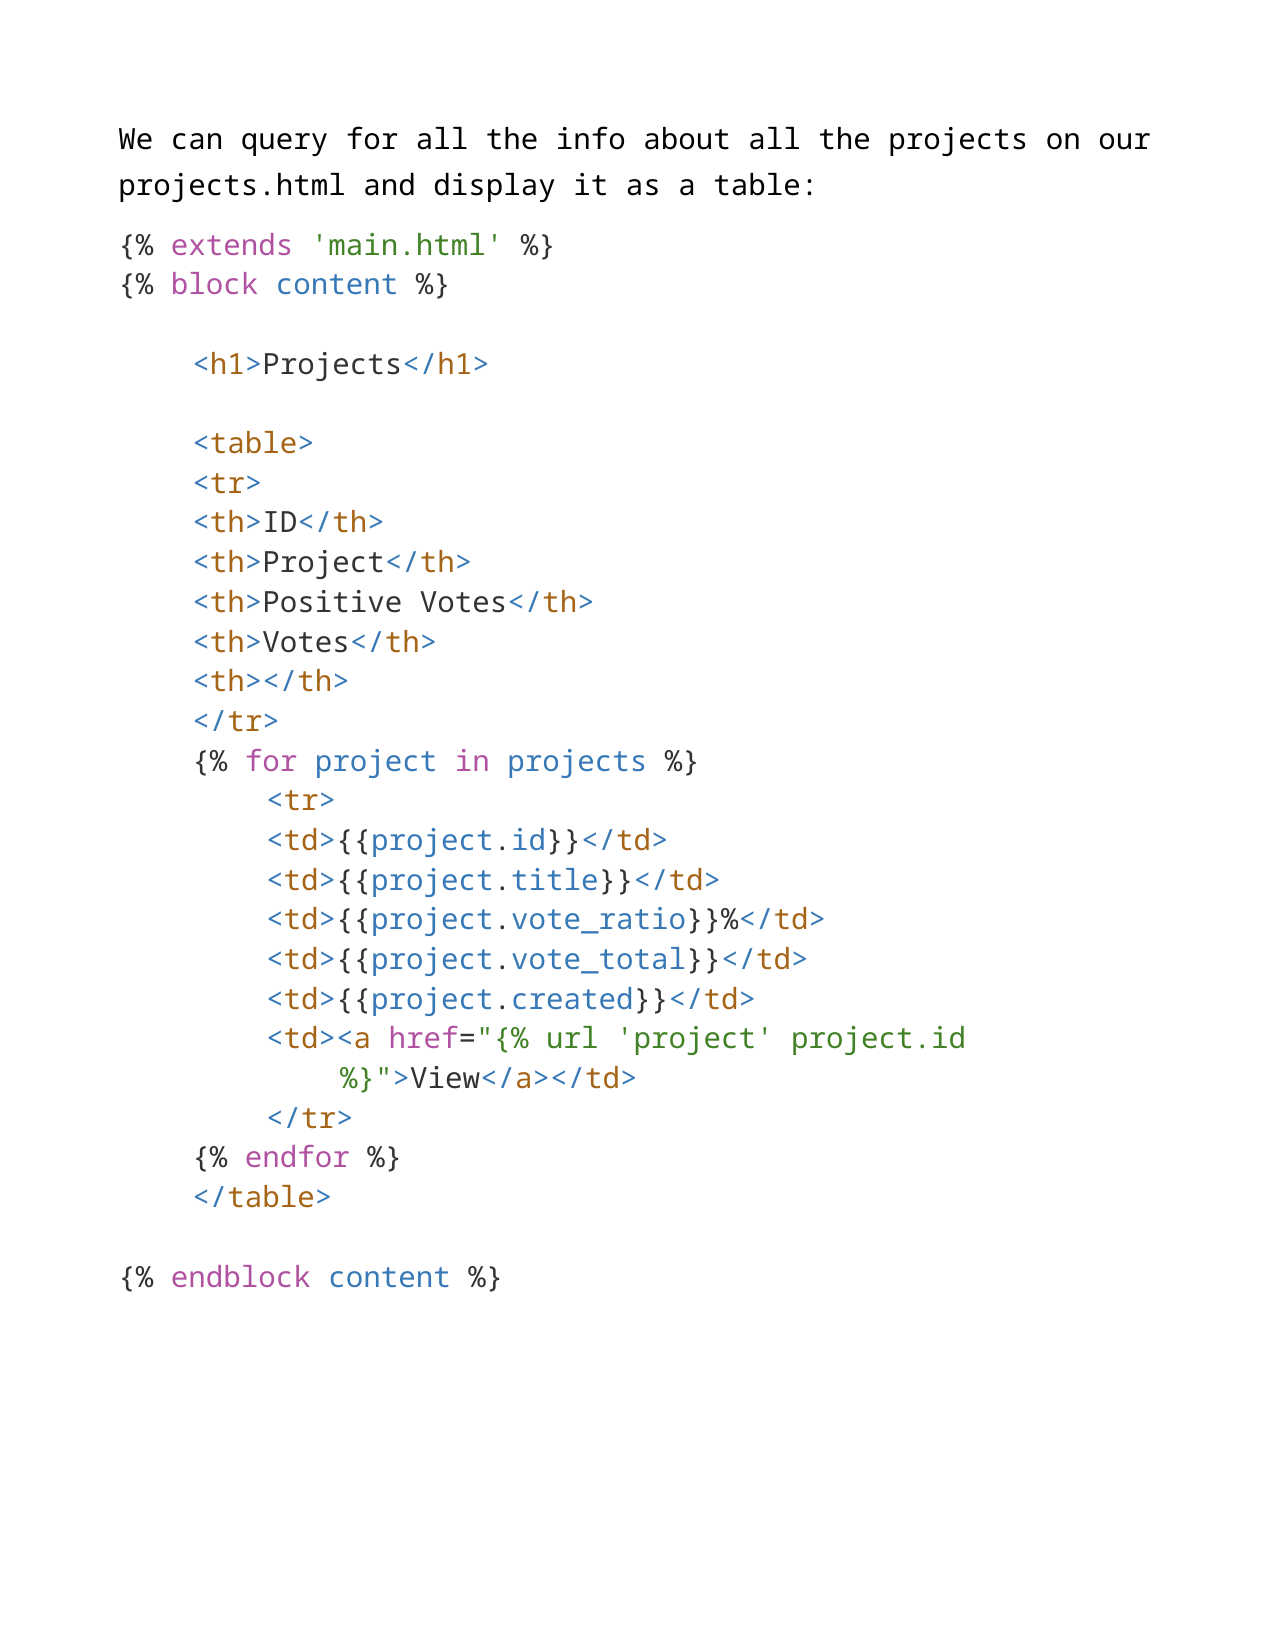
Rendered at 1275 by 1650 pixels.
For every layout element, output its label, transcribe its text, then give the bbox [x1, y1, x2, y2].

text <td><a href="{% url 'project' project.id %}">View</a></td> [118, 1018, 1157, 1097]
text {% for project in projects %} [118, 740, 1157, 779]
text <td>{{project.title}}</td> [118, 859, 1157, 899]
text </tr> [118, 700, 1157, 740]
text <h1>Projects</h1> [118, 343, 1157, 383]
text <th>Votes</th> [118, 621, 1157, 661]
text <tr> [118, 779, 1157, 819]
text {% block content %} [118, 264, 1157, 303]
text {% extends 'main.html' %} [118, 224, 1157, 264]
text <td>{{project.vote_ratio}}%</td> [118, 899, 1157, 938]
text <tr> [118, 462, 1157, 502]
text <th>ID</th> [118, 502, 1157, 541]
text <th>Positive Votes</th> [118, 581, 1157, 621]
text {% endblock content %} [118, 1256, 1157, 1296]
text <th>Project</th> [118, 541, 1157, 581]
text {% endfor %} [118, 1137, 1157, 1176]
text <td>{{project.vote_total}}</td> [118, 938, 1157, 978]
text We can query for all the info about all the projects on our projects.html and display it as a table: [118, 118, 1157, 203]
text <th></th> [118, 661, 1157, 700]
text <table> [118, 422, 1157, 462]
text <td>{{project.id}}</td> [118, 819, 1157, 859]
text </table> [118, 1176, 1157, 1216]
text </tr> [118, 1097, 1157, 1137]
text <td>{{project.created}}</td> [118, 978, 1157, 1018]
